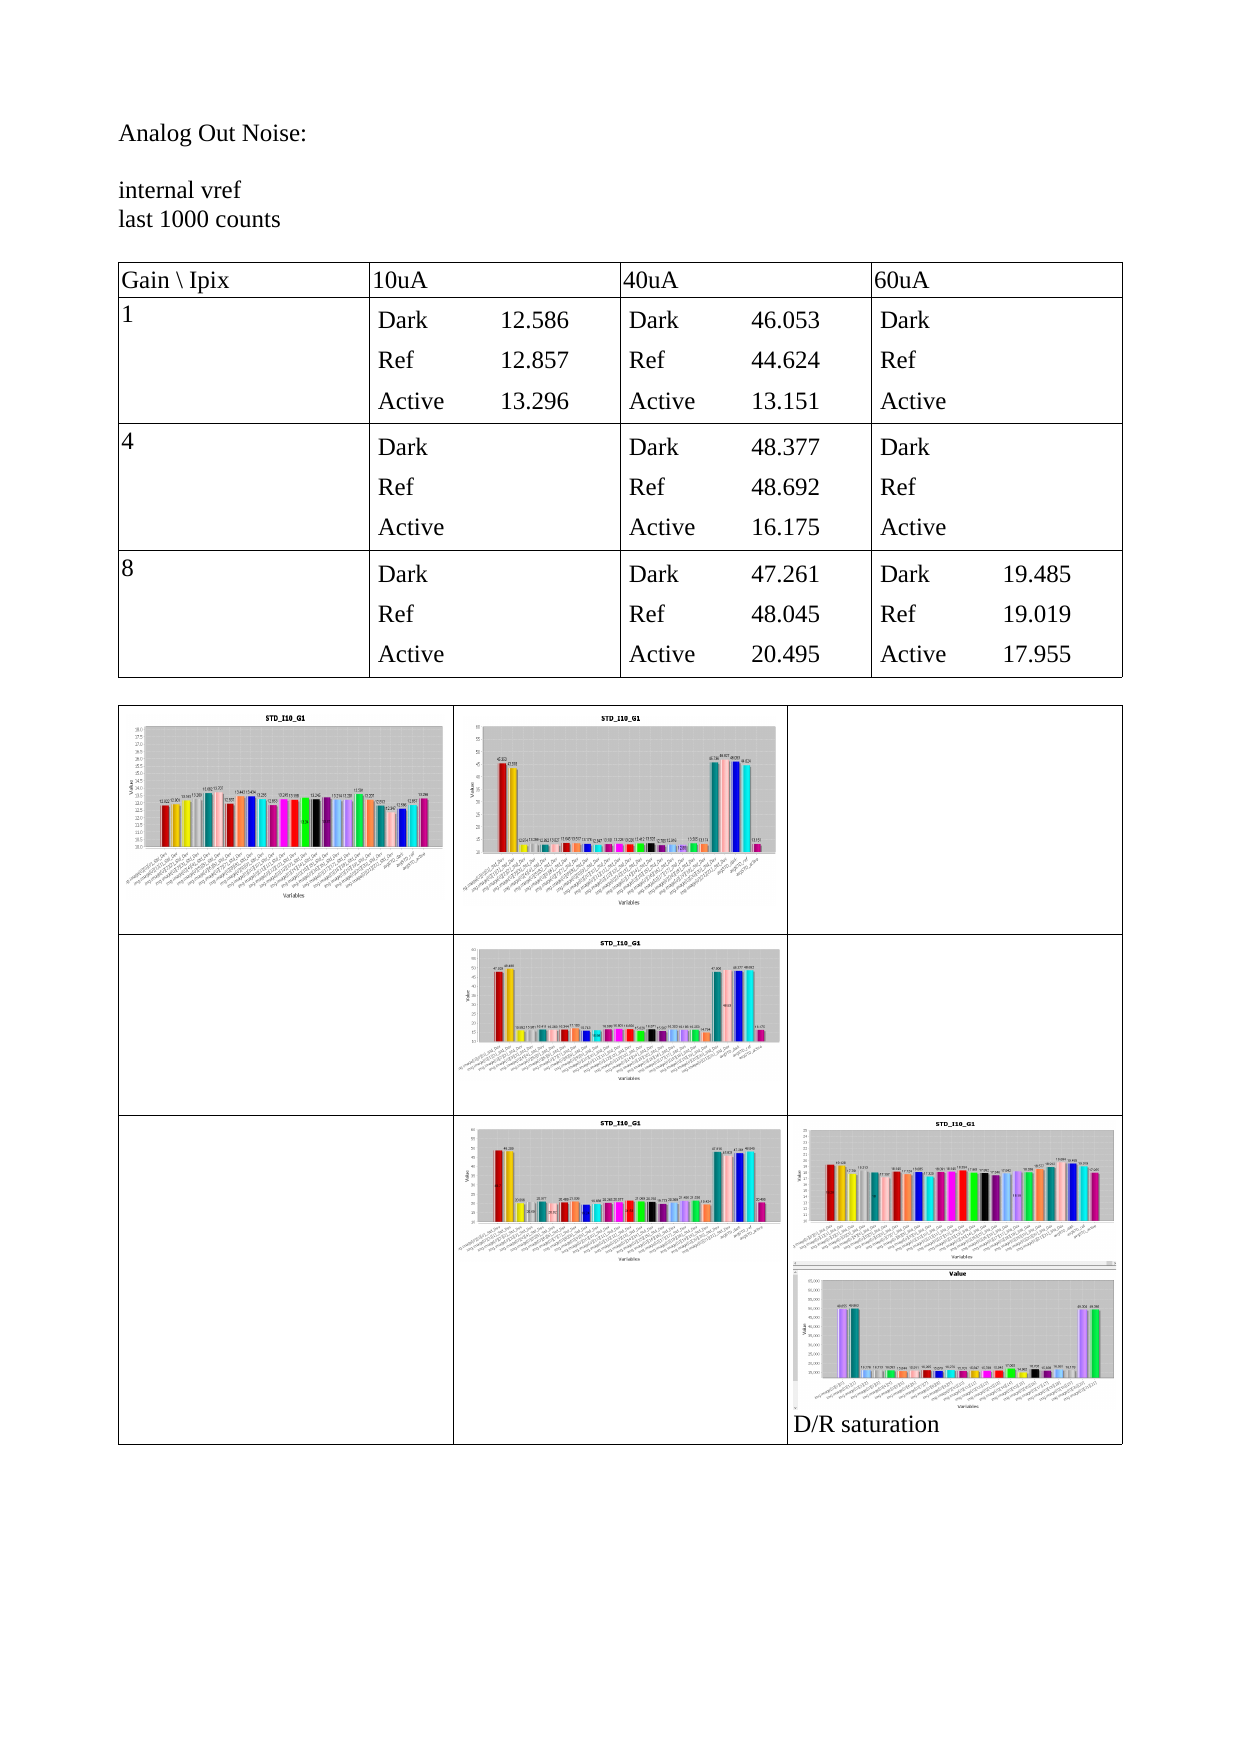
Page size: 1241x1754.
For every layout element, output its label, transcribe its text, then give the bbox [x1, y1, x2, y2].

table_cell [454, 1116, 787, 1444]
picture [458, 1120, 782, 1262]
table_header 47.261 [745, 553, 868, 593]
table_cell Active [372, 507, 494, 547]
table_cell [621, 424, 871, 550]
table_header [495, 426, 617, 466]
table_cell [119, 1116, 453, 1444]
table_cell [621, 551, 871, 677]
table_cell [996, 466, 1119, 507]
picture [463, 716, 777, 906]
table_cell [495, 466, 617, 507]
table_header 60uA [872, 263, 1122, 297]
table_cell 8 [119, 551, 369, 677]
table_header [996, 426, 1119, 466]
table_header Dark [372, 553, 494, 593]
table_cell Active [874, 380, 996, 420]
table_cell 44.624 [745, 340, 868, 380]
table_cell 12.857 [495, 340, 617, 380]
table_cell Ref [623, 466, 745, 507]
table_cell Active [623, 507, 745, 547]
table_cell 48.045 [745, 593, 868, 633]
table_cell Active [874, 633, 996, 673]
table_header [996, 300, 1119, 340]
table_header Gain \ Ipix [119, 263, 369, 297]
table_header [495, 553, 617, 593]
table_cell [495, 507, 617, 547]
table_header [454, 706, 787, 934]
table_cell D/R saturation [788, 1116, 1122, 1444]
table_header Dark [372, 426, 494, 466]
table_header Dark [874, 426, 996, 466]
picture [126, 714, 445, 900]
table_cell Active [372, 380, 494, 420]
table_cell Ref [874, 466, 996, 507]
table_header 46.053 [745, 300, 868, 340]
table_cell [872, 551, 1122, 677]
table_header 48.377 [745, 426, 868, 466]
table_cell [788, 935, 1122, 1115]
table_header 19.485 [996, 553, 1119, 593]
table_cell 20.495 [745, 633, 868, 673]
table_cell Active [623, 380, 745, 420]
text Analog Out Noise: [118, 118, 1122, 147]
table_cell Ref [372, 340, 494, 380]
table_cell [495, 633, 617, 673]
table_cell [370, 551, 620, 677]
picture [458, 940, 782, 1081]
table_cell Ref [874, 593, 996, 633]
table_header Dark [372, 300, 494, 340]
table_cell 19.019 [996, 593, 1119, 633]
table_header [788, 706, 1122, 934]
table_header Dark [874, 553, 996, 593]
table_cell Ref [623, 593, 745, 633]
table_cell 13.151 [745, 380, 868, 420]
table_cell Active [623, 633, 745, 673]
table_cell Ref [874, 340, 996, 380]
table_cell [996, 340, 1119, 380]
table_cell Active [372, 633, 494, 673]
table_cell [996, 507, 1119, 547]
table_cell [495, 593, 617, 633]
table_header Dark [874, 300, 996, 340]
table_cell 16.175 [745, 507, 868, 547]
text internal vref [118, 176, 1122, 204]
table_cell [119, 935, 453, 1115]
table_cell 4 [119, 424, 369, 550]
table_cell Active [874, 507, 996, 547]
table_cell [370, 424, 620, 550]
table_cell 48.692 [745, 466, 868, 507]
table_cell [370, 298, 620, 423]
table_header 10uA [370, 263, 620, 297]
text last 1000 counts [118, 204, 1122, 233]
table_cell [872, 424, 1122, 550]
table_header 40uA [621, 263, 871, 297]
table_cell Ref [372, 466, 494, 507]
table_cell [872, 298, 1122, 423]
table_header Dark [623, 300, 745, 340]
table_cell 13.296 [495, 380, 617, 420]
table_cell 17.955 [996, 633, 1119, 673]
table_cell 1 [119, 298, 369, 423]
table_cell [454, 935, 787, 1115]
table_header Dark [623, 426, 745, 466]
table_cell [996, 380, 1119, 420]
table_header 12.586 [495, 300, 617, 340]
table_header Dark [623, 553, 745, 593]
table_cell Ref [623, 340, 745, 380]
table_cell [621, 298, 871, 423]
table_header [119, 706, 453, 934]
picture [793, 1120, 1117, 1410]
table_cell Ref [372, 593, 494, 633]
